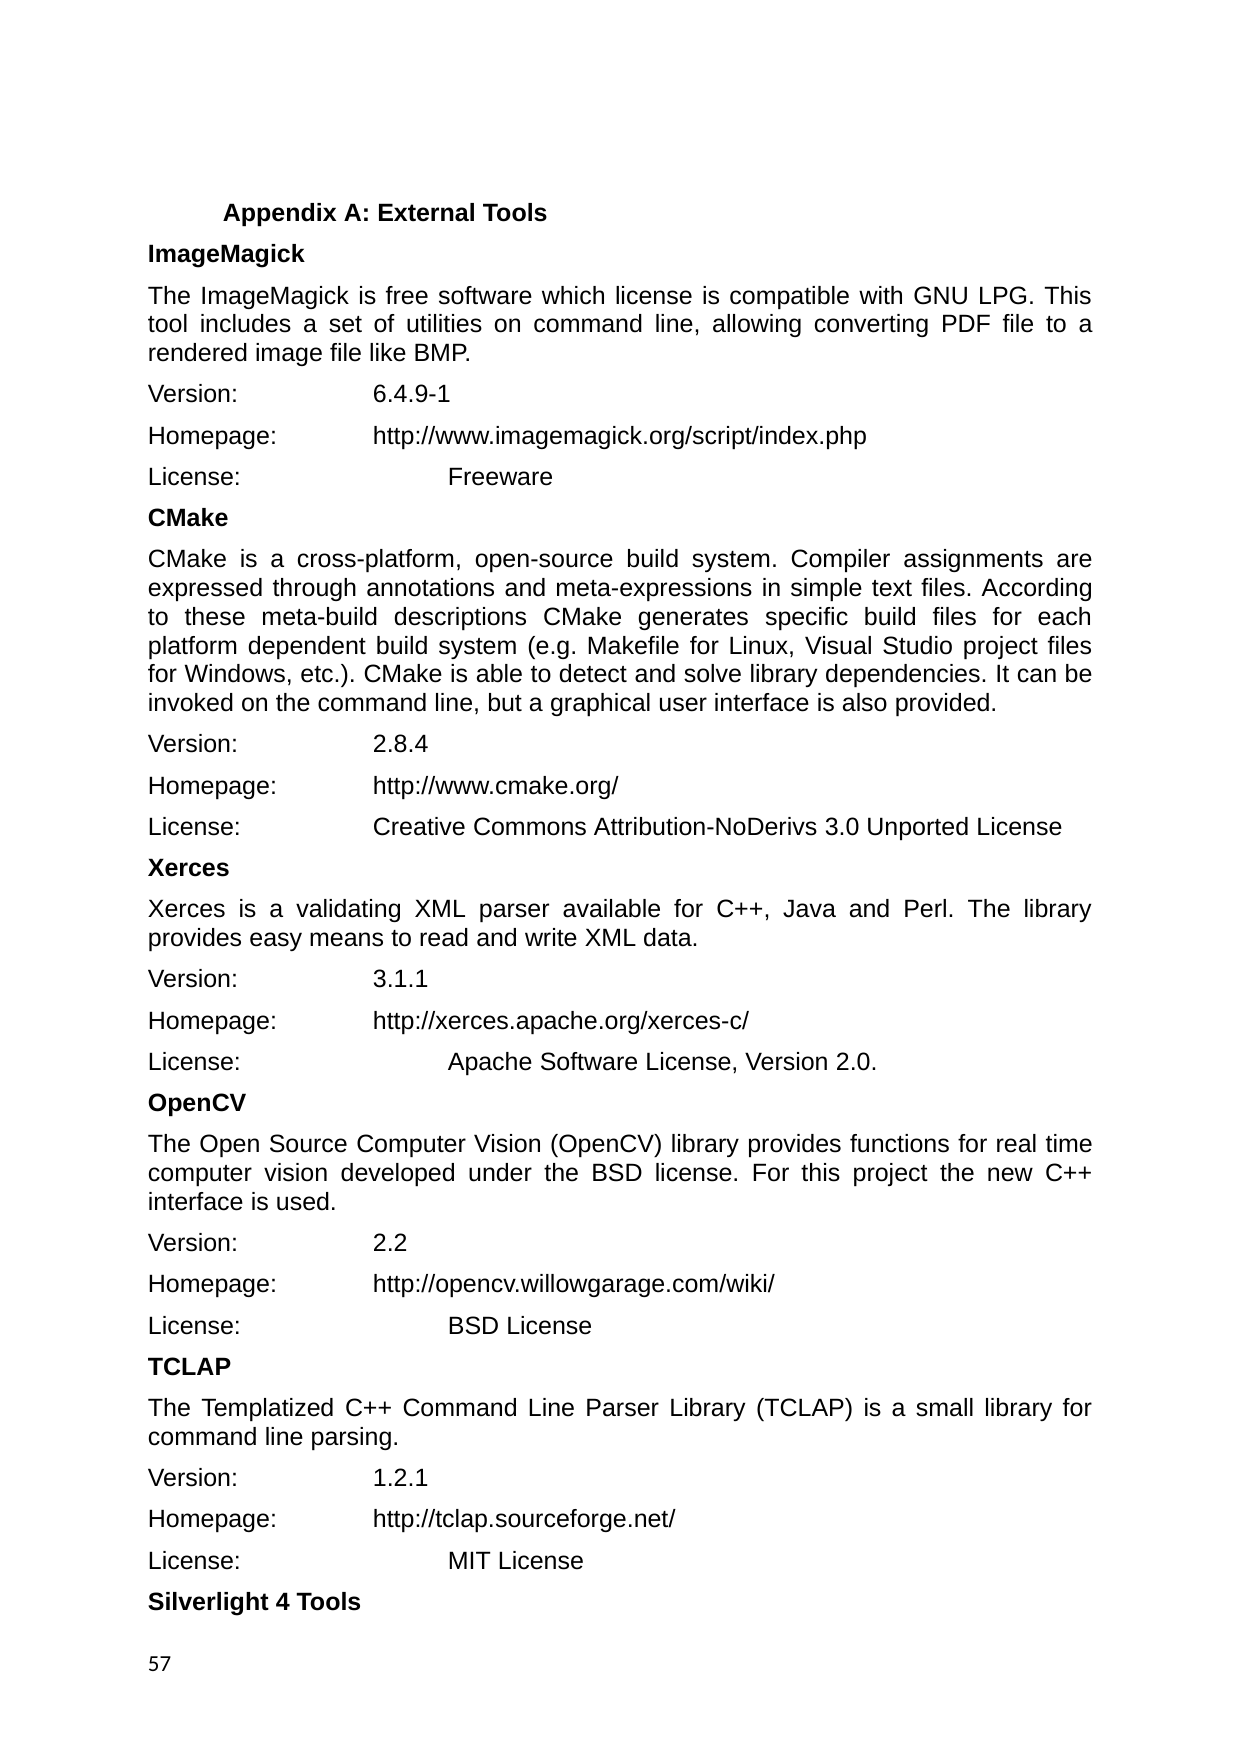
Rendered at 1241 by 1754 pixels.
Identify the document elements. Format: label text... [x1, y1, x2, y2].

text The ImageMagick is free software which license is compatible with GNU LPG. This tool includes a set of utilities on command line, allowing converting PDF file to a rendered image file like BMP. [148, 281, 1092, 367]
text License: BSD License [148, 1311, 1092, 1339]
text License: Apache Software License, Version 2.0. [148, 1047, 1092, 1076]
text License: MIT License [148, 1546, 1092, 1574]
text Version: 6.4.9-1 [148, 379, 1092, 408]
text Homepage: http://www.imagemagick.org/script/index.php [148, 421, 1092, 449]
text License: Creative Commons Attribution-NoDerivs 3.0 Unported License [148, 812, 1092, 841]
text Xerces [148, 853, 1092, 882]
subtitle Appendix A: External Tools [148, 198, 1092, 227]
text Homepage: http://opencv.willowgarage.com/wiki/ [148, 1269, 1092, 1298]
text Version: 1.2.1 [148, 1463, 1092, 1492]
text Homepage: http://www.cmake.org/ [148, 771, 1092, 799]
text Version: 2.8.4 [148, 729, 1092, 758]
text OpenCV [148, 1088, 1092, 1117]
text TCLAP [148, 1352, 1092, 1381]
text Homepage: http://xerces.apache.org/xerces-c/ [148, 1006, 1092, 1034]
text ImageMagick [148, 239, 1092, 268]
text Homepage: http://tclap.sourceforge.net/ [148, 1504, 1092, 1533]
text CMake [148, 503, 1092, 532]
text Version: 3.1.1 [148, 964, 1092, 993]
text Xerces is a validating XML parser available for C++, Java and Perl. The library provides easy means to read and write XML data. [148, 894, 1092, 952]
text The Templatized C++ Command Line Parser Library (TCLAP) is a small library for command line parsing. [148, 1393, 1092, 1451]
text Version: 2.2 [148, 1228, 1092, 1257]
text The Open Source Computer Vision (OpenCV) library provides functions for real time computer vision developed under the BSD license. For this project the new C++ interface is used. [148, 1129, 1092, 1216]
text CMake is a cross-platform, open-source build system. Compiler assignments are expressed through annotations and meta-expressions in simple text files. According to these meta-build descriptions CMake generates specific build files for each platform dependent build system (e.g. Makefile for Linux, Visual Studio project files for Windows, etc.). CMake is able to detect and solve library dependencies. It can be invoked on the command line, but a graphical user interface is also provided. [148, 544, 1092, 717]
text Silverlight 4 Tools [148, 1587, 1092, 1616]
text License: Freeware [148, 462, 1092, 491]
